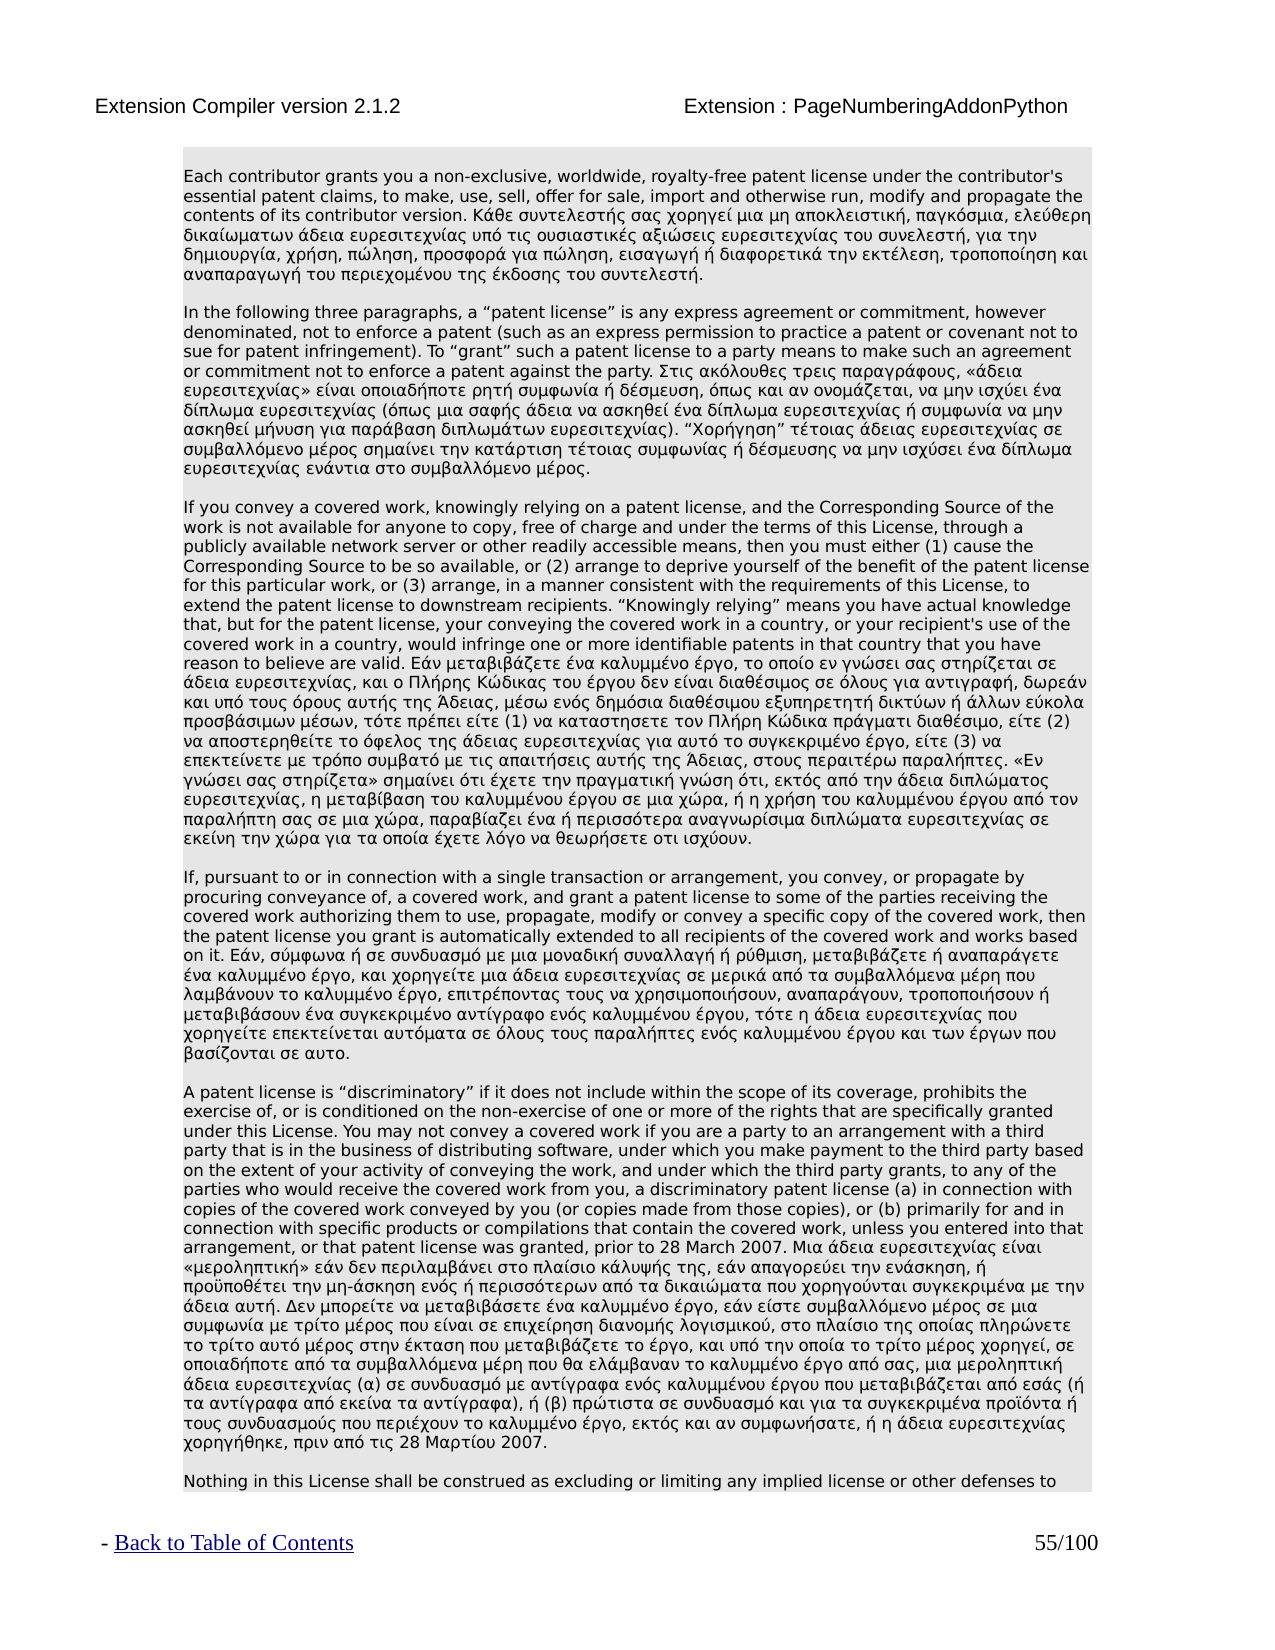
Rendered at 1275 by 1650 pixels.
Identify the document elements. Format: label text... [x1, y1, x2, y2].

text In the following three paragraphs, a “patent license” is any express agreement or commitment, however denominated, not to enforce a patent (such as an express permission to practice a patent or covenant not to sue for patent infringement). To “grant” such a patent license to a party means to make such an agreement or commitment not to enforce a patent against the party. Στις ακόλουθες τρεις παραγράφους, «άδεια ευρεσιτεχνίας» είναι οποιαδήποτε ρητή συμφωνία ή δέσμευση, όπως και αν ονομάζεται, να μην ισχύει ένα δίπλωμα ευρεσιτεχνίας (όπως μια σαφής άδεια να ασκηθεί ένα δίπλωμα ευρεσιτεχνίας ή συμφωνία να μην ασκηθεί μήνυση για παράβαση διπλωμάτων ευρεσιτεχνίας). “Χορήγηση” τέτοιας άδειας ευρεσιτεχνίας σε συμβαλλόμενο μέρος σημαίνει την κατάρτιση τέτοιας συμφωνίας ή δέσμευσης να μην ισχύσει ένα δίπλωμα ευρεσιτεχνίας ενάντια στο συμβαλλόμενο μέρος. [183, 303, 1092, 479]
text If, pursuant to or in connection with a single transaction or arrangement, you convey, or propagate by procuring conveyance of, a covered work, and grant a patent license to some of the parties receiving the covered work authorizing them to use, propagate, modify or convey a specific copy of the covered work, then the patent license you grant is automatically extended to all recipients of the covered work and works based on it. Εάν, σύμφωνα ή σε συνδυασμό με μια μοναδική συναλλαγή ή ρύθμιση, μεταβιβάζετε ή αναπαράγετε ένα καλυμμένο έργο, και χορηγείτε μια άδεια ευρεσιτεχνίας σε μερικά από τα συμβαλλόμενα μέρη που λαμβάνουν το καλυμμένο έργο, επιτρέποντας τους να χρησιμοποιήσουν, αναπαράγουν, τροποποιήσουν ή μεταβιβάσουν ένα συγκεκριμένο αντίγραφο ενός καλυμμένου έργου, τότε η άδεια ευρεσιτεχνίας που χορηγείτε επεκτείνεται αυτόματα σε όλους τους παραλήπτες ενός καλυμμένου έργου και των έργων που βασίζονται σε αυτο. [183, 868, 1092, 1063]
text Nothing in this License shall be construed as excluding or limiting any implied license or other defenses to [183, 1472, 1092, 1492]
text A patent license is “discriminatory” if it does not include within the scope of its coverage, prohibits the exercise of, or is conditioned on the non-exercise of one or more of the rights that are specifically granted under this License. You may not convey a covered work if you are a party to an arrangement with a third party that is in the business of distributing software, under which you make payment to the third party based on the extent of your activity of conveying the work, and under which the third party grants, to any of the parties who would receive the covered work from you, a discriminatory patent license (a) in connection with copies of the covered work conveyed by you (or copies made from those copies), or (b) primarily for and in connection with specific products or compilations that contain the covered work, unless you entered into that arrangement, or that patent license was granted, prior to 28 March 2007. Μια άδεια ευρεσιτεχνίας είναι «μεροληπτική» εάν δεν περιλαμβάνει στο πλαίσιο κάλυψής της, εάν απαγορεύει την ενάσκηση, ή προϋποθέτει την μη-άσκηση ενός ή περισσότερων από τα δικαιώματα που χορηγούνται συγκεκριμένα με την άδεια αυτή. Δεν μπορείτε να μεταβιβάσετε ένα καλυμμένο έργο, εάν είστε συμβαλλόμενο μέρος σε μια συμφωνία με τρίτο μέρος που είναι σε επιχείρηση διανομής λογισμικού, στο πλαίσιο της οποίας πληρώνετε το τρίτο αυτό μέρος στην έκταση που μεταβιβάζετε το έργο, και υπό την οποία το τρίτο μέρος χορηγεί, σε οποιαδήποτε από τα συμβαλλόμενα μέρη που θα ελάμβαναν το καλυμμένο έργο από σας, μια μεροληπτική άδεια ευρεσιτεχνίας (α) σε συνδυασμό με αντίγραφα ενός καλυμμένου έργου που μεταβιβάζεται από εσάς (ή τα αντίγραφα από εκείνα τα αντίγραφα), ή (β) πρώτιστα σε συνδυασμό και για τα συγκεκριμένα προϊόντα ή τους συνδυασμούς που περιέχουν το καλυμμένο έργο, εκτός και αν συμφωνήσατε, ή η άδεια ευρεσιτεχνίας χορηγήθηκε, πριν από τις 28 Μαρτίου 2007. [183, 1082, 1092, 1453]
text Each contributor grants you a non-exclusive, worldwide, royalty-free patent license under the contributor's essential patent claims, to make, use, sell, offer for sale, import and otherwise run, modify and propagate the contents of its contributor version. Κάθε συντελεστής σας χορηγεί μια μη αποκλειστική, παγκόσμια, ελεύθερη δικαίωματων άδεια ευρεσιτεχνίας υπό τις ουσιαστικές αξιώσεις ευρεσιτεχνίας του συνελεστή, για την δημιουργία, χρήση, πώληση, προσφορά για πώληση, εισαγωγή ή διαφορετικά την εκτέλεση, τροποποίηση και αναπαραγωγή του περιεχομένου της έκδοσης του συντελεστή. [183, 167, 1092, 284]
text If you convey a covered work, knowingly relying on a patent license, and the Corresponding Source of the work is not available for anyone to copy, free of charge and under the terms of this License, through a publicly available network server or other readily accessible means, then you must either (1) cause the Corresponding Source to be so available, or (2) arrange to deprive yourself of the benefit of the patent license for this particular work, or (3) arrange, in a manner consistent with the requirements of this License, to extend the patent license to downstream recipients. “Knowingly relying” means you have actual knowledge that, but for the patent license, your conveying the covered work in a country, or your recipient's use of the covered work in a country, would infringe one or more identifiable patents in that country that you have reason to believe are valid. Εάν μεταβιβάζετε ένα καλυμμένο έργο, το οποίο εν γνώσει σας στηρίζεται σε άδεια ευρεσιτεχνίας, και ο Πλήρης Κώδικας του έργου δεν είναι διαθέσιμος σε όλους για αντιγραφή, δωρεάν και υπό τους όρους αυτής της Άδειας, μέσω ενός δημόσια διαθέσιμου εξυπηρετητή δικτύων ή άλλων εύκολα προσβάσιμων μέσων, τότε πρέπει είτε (1) να καταστησετε τον Πλήρη Κώδικα πράγματι διαθέσιμο, είτε (2) να αποστερηθείτε το όφελος της άδειας ευρεσιτεχνίας για αυτό το συγκεκριμένο έργο, είτε (3) να επεκτείνετε με τρόπο συμβατό με τις απαιτήσεις αυτής της Άδειας, στους περαιτέρω παραλήπτες. «Εν γνώσει σας στηρίζετα» σημαίνει ότι έχετε την πραγματική γνώση ότι, εκτός από την άδεια διπλώματος ευρεσιτεχνίας, η μεταβίβαση του καλυμμένου έργου σε μια χώρα, ή η χρήση του καλυμμένου έργου από τον παραλήπτη σας σε μια χώρα, παραβίαζει ένα ή περισσότερα αναγνωρίσιμα διπλώματα ευρεσιτεχνίας σε εκείνη την χώρα για τα οποία έχετε λόγο να θεωρήσετε οτι ισχύουν. [183, 498, 1092, 849]
